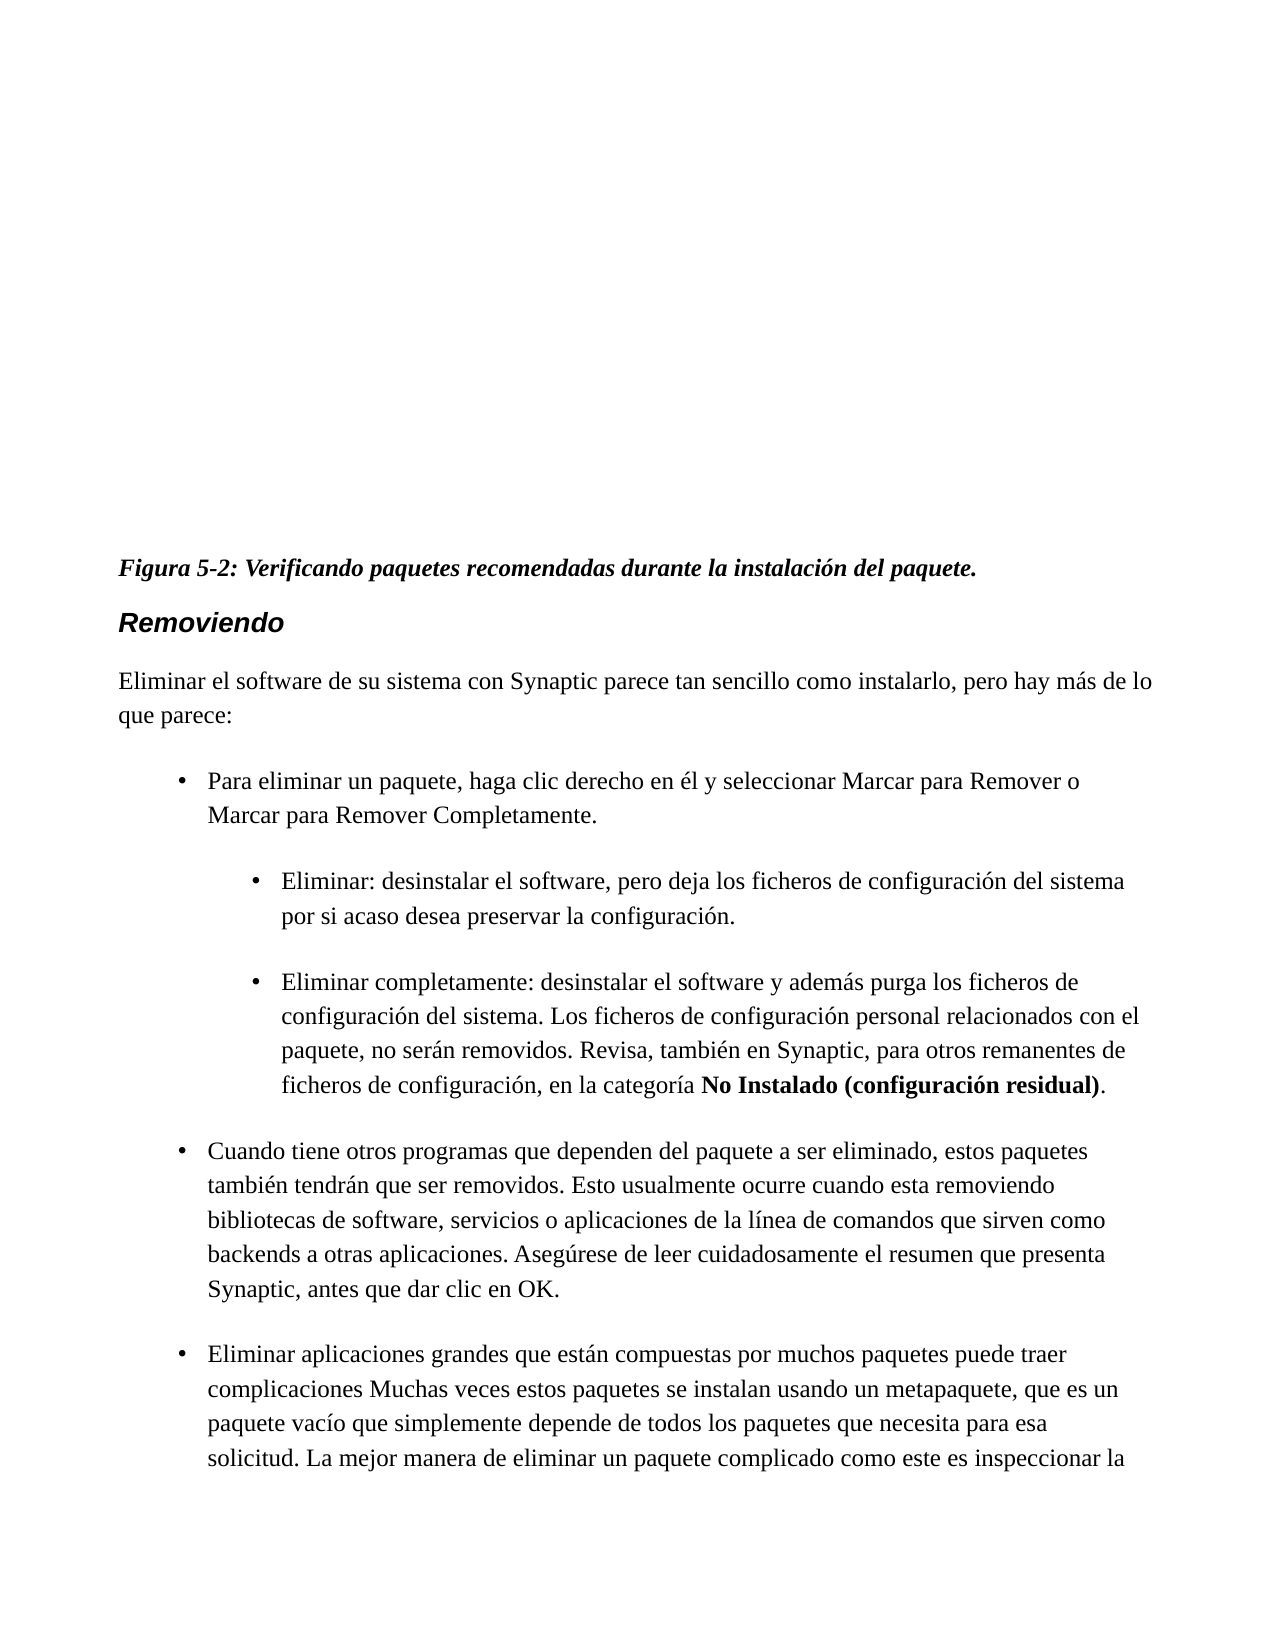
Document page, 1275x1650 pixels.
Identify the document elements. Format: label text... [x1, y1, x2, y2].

list Eliminar: desinstalar el software, pero deja los ficheros de configuración del sistema por si acaso desea preservar la configuración. [252, 866, 1141, 929]
text Figura 5-2: Verificando paquetes recomendadas durante la instalación del paquete. [118, 553, 1157, 581]
list Cuando tiene otros programas que dependen del paquete a ser eliminado, estos paquetes también tendrán que ser removidos. Esto usualmente ocurre cuando esta removiendo bibliotecas de software, servicios o aplicaciones de la línea de comandos que sirven como backends a otras aplicaciones. Asegúrese de leer cuidadosamente el resumen que presenta Synaptic, antes que dar clic en OK. [178, 1136, 1141, 1302]
text Eliminar el software de su sistema con Synaptic parece tan sencillo como instalarlo, pero hay más de lo que parece: [118, 666, 1157, 729]
list Para eliminar un paquete, haga clic derecho en él y seleccionar Marcar para Remover o Marcar para Remover Completamente. [178, 766, 1141, 829]
list Eliminar aplicaciones grandes que están compuestas por muchos paquetes puede traer complicaciones Muchas veces estos paquetes se instalan usando un metapaquete, que es un paquete vacío que simplemente depende de todos los paquetes que necesita para esa solicitud. La mejor manera de eliminar un paquete complicado como este es inspeccionar la [178, 1339, 1141, 1472]
subtitle Removiendo [118, 606, 1157, 638]
list Eliminar completamente: desinstalar el software y además purga los ficheros de configuración del sistema. Los ficheros de configuración personal relacionados con el paquete, no serán removidos. Revisa, también en Synaptic, para otros remanentes de ficheros de configuración, en la categoría No Instalado (configuración residual). [252, 967, 1141, 1099]
